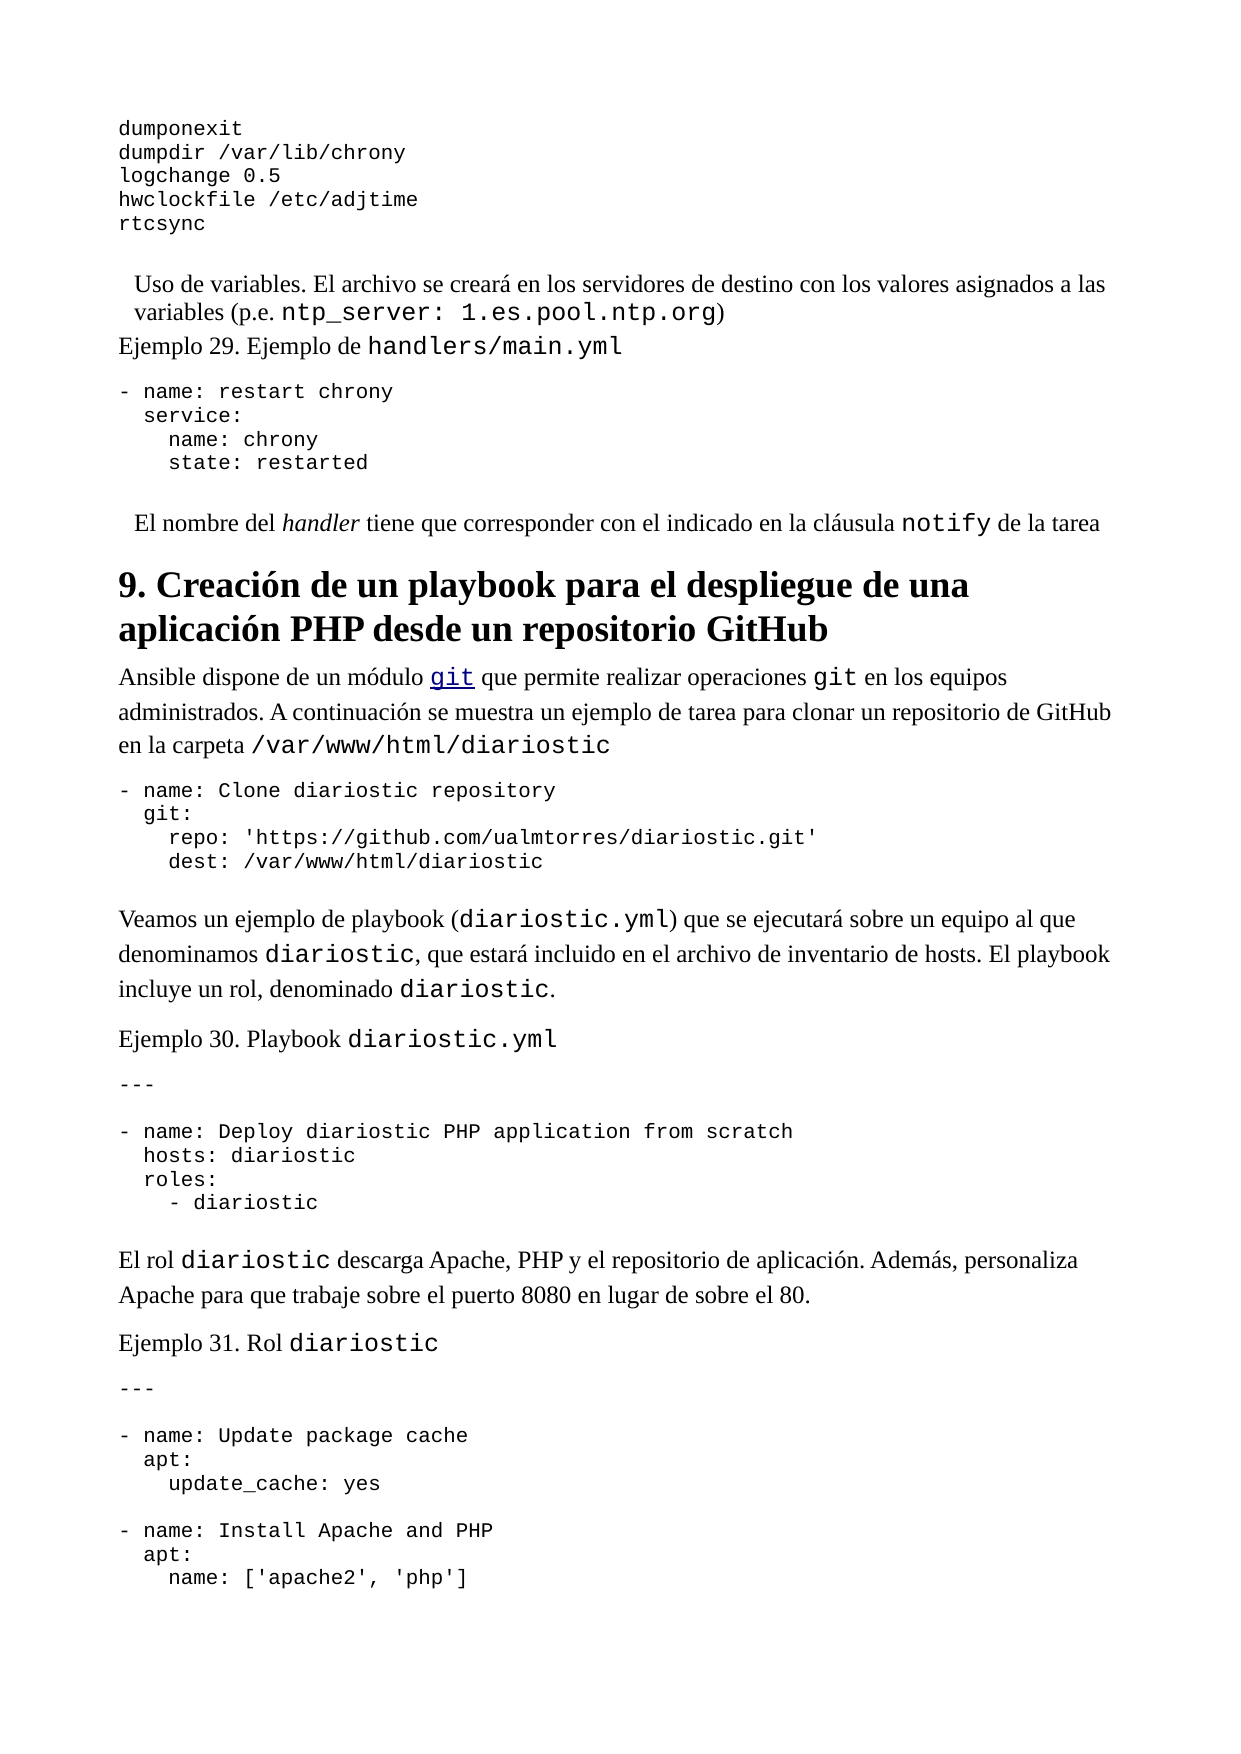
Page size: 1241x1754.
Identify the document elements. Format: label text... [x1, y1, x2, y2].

text El rol diariostic descarga Apache, PHP y el repositorio de aplicación. Además, personaliza Apache para que trabaje sobre el puerto 8080 en lugar de sobre el 80. [118, 1245, 1122, 1309]
table_header El nombre del handler tiene que corresponder con el indicado en la cláusula notify de la tarea [131, 505, 1109, 542]
text apt: [118, 1449, 1122, 1473]
text dest: /var/www/html/diariostic [118, 851, 1122, 874]
text hwclockfile /etc/adjtime [118, 189, 1122, 213]
text - name: Update package cache [118, 1425, 1122, 1449]
text dumponexit [118, 118, 1122, 142]
table_header [118, 505, 131, 542]
table_header [118, 266, 131, 331]
text Ansible dispone de un módulo git que permite realizar operaciones git en los equipos administrados. A continuación se muestra un ejemplo de tarea para clonar un repositorio de GitHub en la carpeta /var/www/html/diariostic [118, 662, 1122, 761]
text service: [118, 405, 1122, 428]
text update_cache: yes [118, 1473, 1122, 1496]
text - name: Install Apache and PHP [118, 1520, 1122, 1543]
text roles: [118, 1168, 1122, 1192]
text - name: Clone diariostic repository [118, 780, 1122, 803]
text rtcsync [118, 213, 1122, 236]
text - name: restart chrony [118, 381, 1122, 405]
text --- [118, 1074, 1122, 1098]
text - name: Deploy diariostic PHP application from scratch [118, 1121, 1122, 1145]
text logchange 0.5 [118, 165, 1122, 189]
text name: ['apache2', 'php'] [118, 1567, 1122, 1591]
text - diariostic [118, 1192, 1122, 1216]
table_header Uso de variables. El archivo se creará en los servidores de destino con los valores asignados a las variables (p.e. ntp_server: 1.es.pool.ntp.org) [131, 266, 1122, 331]
text Veamos un ejemplo de playbook (diariostic.yml) que se ejecutará sobre un equipo al que denominamos diariostic, que estará incluido en el archivo de inventario de hosts. El playbook incluye un rol, denominado diariostic. [118, 904, 1122, 1005]
subtitle 9. Creación de un playbook para el despliegue de una aplicación PHP desde un repositorio GitHub [118, 563, 1122, 649]
text git: [118, 803, 1122, 827]
text Ejemplo 30. Playbook diariostic.yml [118, 1024, 1122, 1055]
text state: restarted [118, 452, 1122, 476]
text apt: [118, 1543, 1122, 1567]
text hosts: diariostic [118, 1145, 1122, 1168]
text Ejemplo 31. Rol diariostic [118, 1328, 1122, 1359]
text repo: 'https://github.com/ualmtorres/diariostic.git' [118, 827, 1122, 851]
text --- [118, 1378, 1122, 1402]
text dumpdir /var/lib/chrony [118, 142, 1122, 165]
text name: chrony [118, 428, 1122, 452]
text Ejemplo 29. Ejemplo de handlers/main.yml [118, 331, 1122, 362]
